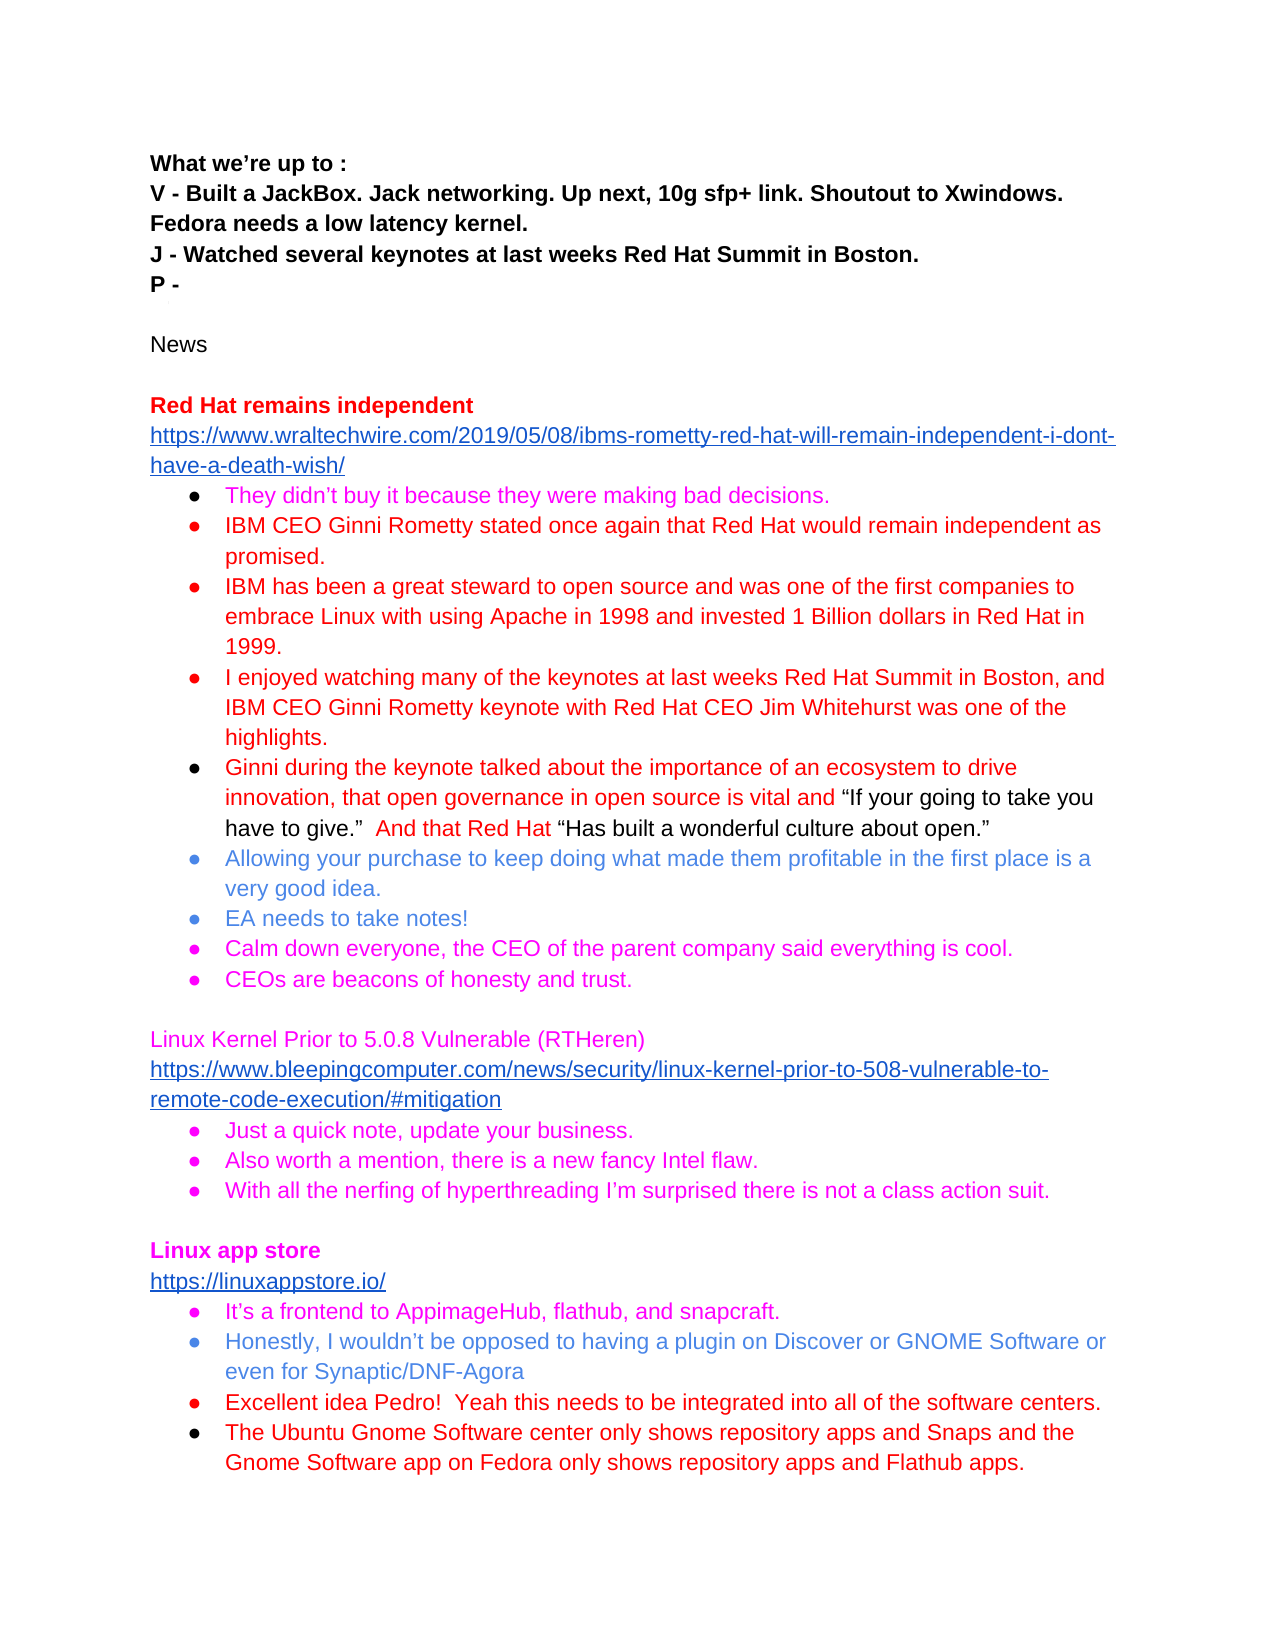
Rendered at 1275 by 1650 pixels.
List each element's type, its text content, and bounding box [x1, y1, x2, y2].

text News [150, 331, 1125, 358]
list I enjoyed watching many of the keynotes at last weeks Red Hat Summit in Boston, and IBM CEO Ginni Rometty keynote with Red Hat CEO Jim Whitehurst was one of the highlights. [187, 663, 1125, 750]
text P - [150, 271, 1125, 297]
text J - Watched several keynotes at last weeks Red Hat Summit in Boston. [150, 241, 1125, 267]
list Excellent idea Pedro! Yeah this needs to be integrated into all of the software centers. [187, 1388, 1125, 1415]
text What we’re up to : [150, 150, 1125, 176]
list IBM CEO Ginni Rometty stated once again that Red Hat would remain independent as promised. [187, 512, 1125, 569]
text Linux app store [150, 1237, 1125, 1264]
list With all the nerfing of hyperthreading I’m surprised there is not a class action suit. [187, 1177, 1125, 1203]
list Ginni during the keynote talked about the importance of an ecosystem to drive innovation, that open governance in open source is vital and “If your going to take you have to give.” And that Red Hat “Has built a wonderful culture about open.” [187, 754, 1125, 841]
list The Ubuntu Gnome Software center only shows repository apps and Snaps and the Gnome Software app on Fedora only shows repository apps and Flathub apps. [187, 1419, 1125, 1475]
text V - Built a JackBox. Jack networking. Up next, 10g sfp+ link. Shoutout to Xwindows. Fedora needs a low latency kernel. [150, 180, 1125, 237]
list Allowing your purchase to keep doing what made them profitable in the first place is a very good idea. [187, 845, 1125, 901]
list Calm down everyone, the CEO of the parent company said everything is cool. [187, 935, 1125, 962]
text https://www.bleepingcomputer.com/news/security/linux-kernel-prior-to-508-vulnerable-to-remote-code-execution/#mitigation [150, 1056, 1125, 1113]
text https://www.wraltechwire.com/2019/05/08/ibms-rometty-red-hat-will-remain-independent-i-dont-have-a-death-wish/ [150, 422, 1125, 478]
list It’s a frontend to AppimageHub, flathub, and snapcraft. [187, 1298, 1125, 1324]
list CEOs are beacons of honesty and trust. [187, 966, 1125, 992]
list Honestly, I wouldn’t be opposed to having a plugin on Discover or GNOME Software or even for Synaptic/DNF-Agora [187, 1328, 1125, 1385]
text https://linuxappstore.io/ [150, 1268, 1125, 1294]
list They didn’t buy it because they were making bad decisions. [187, 482, 1125, 509]
text Linux Kernel Prior to 5.0.8 Vulnerable (RTHeren) [150, 1026, 1125, 1052]
list Just a quick note, update your business. [187, 1117, 1125, 1143]
text Red Hat remains independent [150, 392, 1125, 418]
list Also worth a mention, there is a new fancy Intel flaw. [187, 1147, 1125, 1173]
list EA needs to take notes! [187, 905, 1125, 932]
list IBM has been a great steward to open source and was one of the first companies to embrace Linux with using Apache in 1998 and invested 1 Billion dollars in Red Hat in 1999. [187, 573, 1125, 660]
